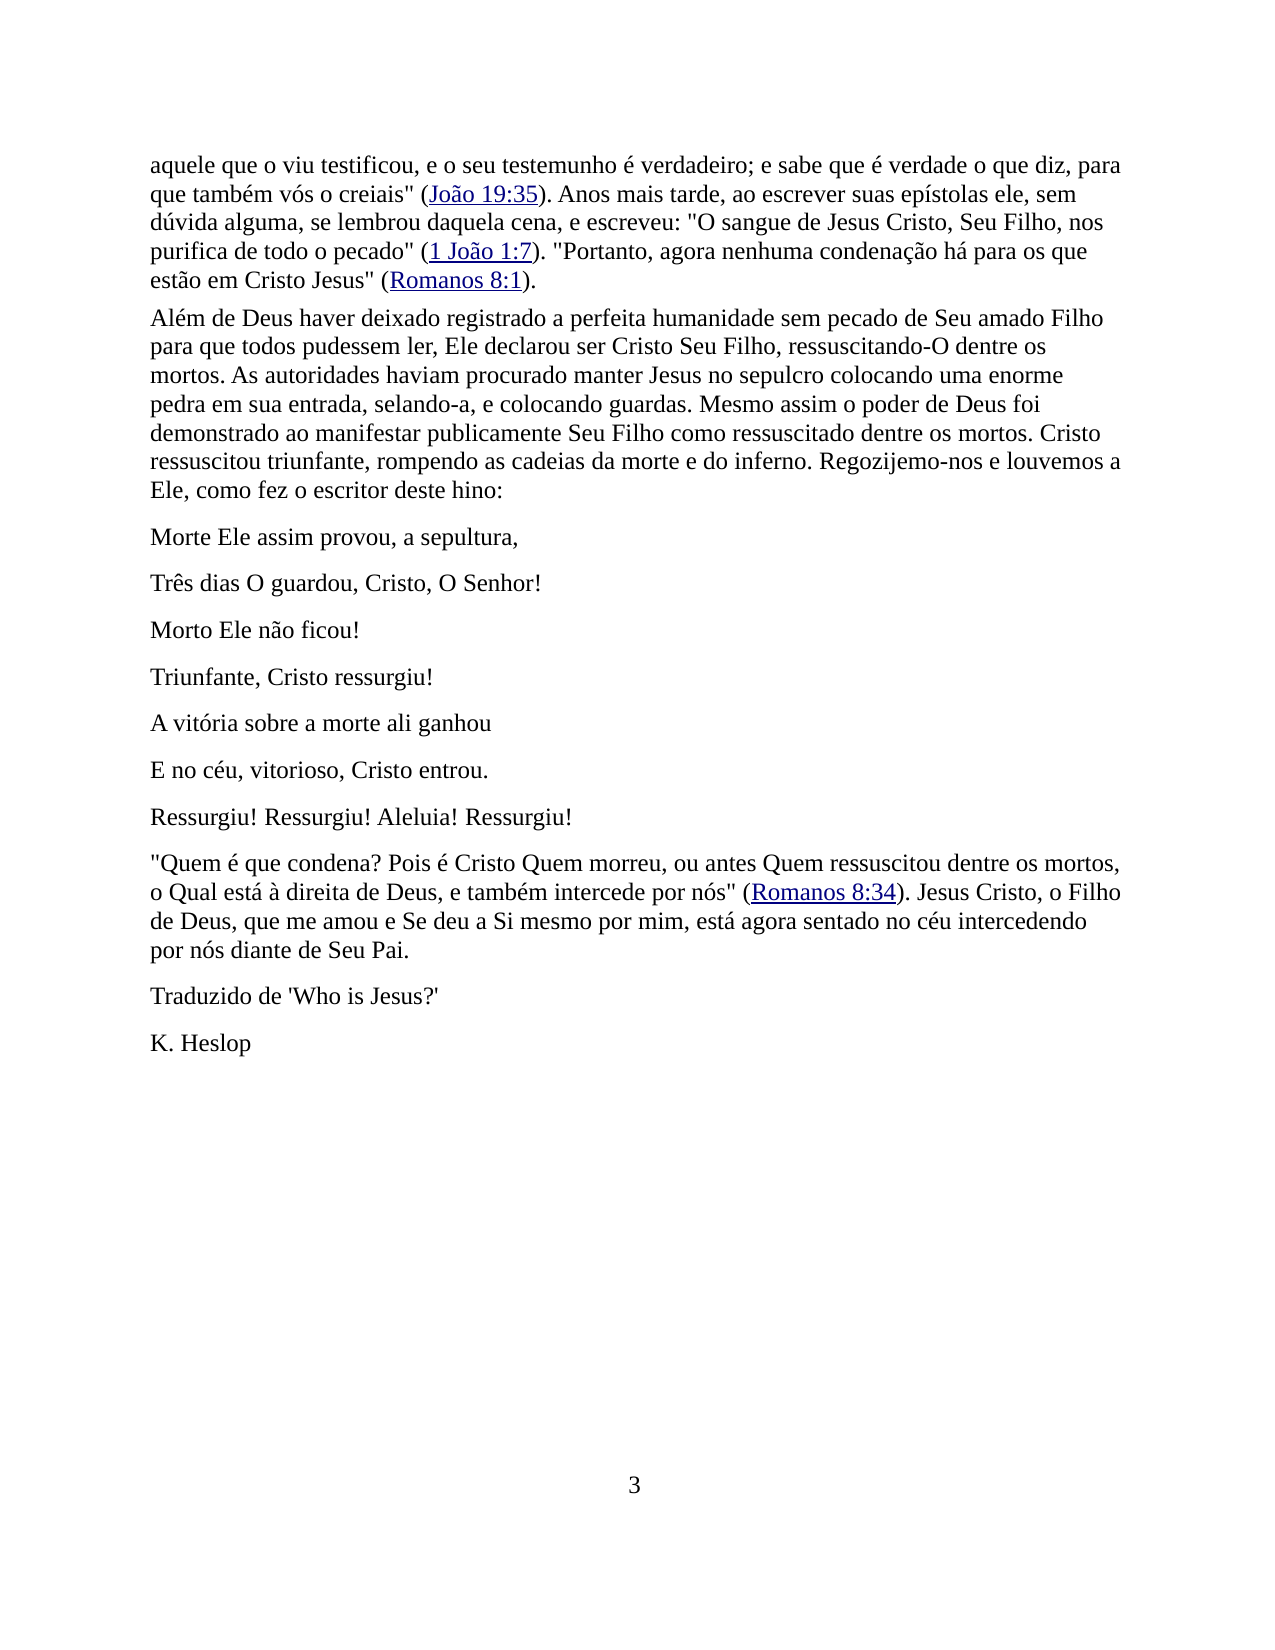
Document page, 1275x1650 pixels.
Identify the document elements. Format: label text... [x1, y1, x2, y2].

text Três dias O guardou, Cristo, O Senhor! [150, 568, 1125, 597]
text Ressurgiu! Ressurgiu! Aleluia! Ressurgiu! [150, 802, 1125, 831]
text Traduzido de 'Who is Jesus?' [150, 981, 1125, 1010]
text Triunfante, Cristo ressurgiu! [150, 662, 1125, 691]
text A vitória sobre a morte ali ganhou [150, 708, 1125, 737]
text "Quem é que condena? Pois é Cristo Quem morreu, ou antes Quem ressuscitou dentre os mortos, o Qual está à direita de Deus, e também intercede por nós" (Romanos 8:34). Jesus Cristo, o Filho de Deus, que me amou e Se deu a Si mesmo por mim, está agora sentado no céu intercedendo por nós diante de Seu Pai. [150, 848, 1125, 963]
text K. Heslop [150, 1028, 1125, 1057]
text E no céu, vitorioso, Cristo entrou. [150, 755, 1125, 784]
text Morto Ele não ficou! [150, 615, 1125, 644]
text Morte Ele assim provou, a sepultura, [150, 522, 1125, 551]
text Além de Deus haver deixado registrado a perfeita humanidade sem pecado de Seu amado Filho para que todos pudessem ler, Ele declarou ser Cristo Seu Filho, ressuscitando-O dentre os mortos. As autoridades haviam procurado manter Jesus no sepulcro colocando uma enorme pedra em sua entrada, selando-a, e colocando guardas. Mesmo assim o poder de Deus foi demonstrado ao manifestar publicamente Seu Filho como ressuscitado dentre os mortos. Cristo ressuscitou triunfante, rompendo as cadeias da morte e do inferno. Regozijemo-nos e louvemos a Ele, como fez o escritor deste hino: [150, 303, 1125, 504]
text aquele que o viu testificou, e o seu testemunho é verdadeiro; e sabe que é verdade o que diz, para que também vós o creiais" (João 19:35). Anos mais tarde, ao escrever suas epístolas ele, sem dúvida alguma, se lembrou daquela cena, e escreveu: "O sangue de Jesus Cristo, Seu Filho, nos purifica de todo o pecado" (1 João 1:7). "Portanto, agora nenhuma condenação há para os que estão em Cristo Jesus" (Romanos 8:1). [150, 150, 1125, 294]
